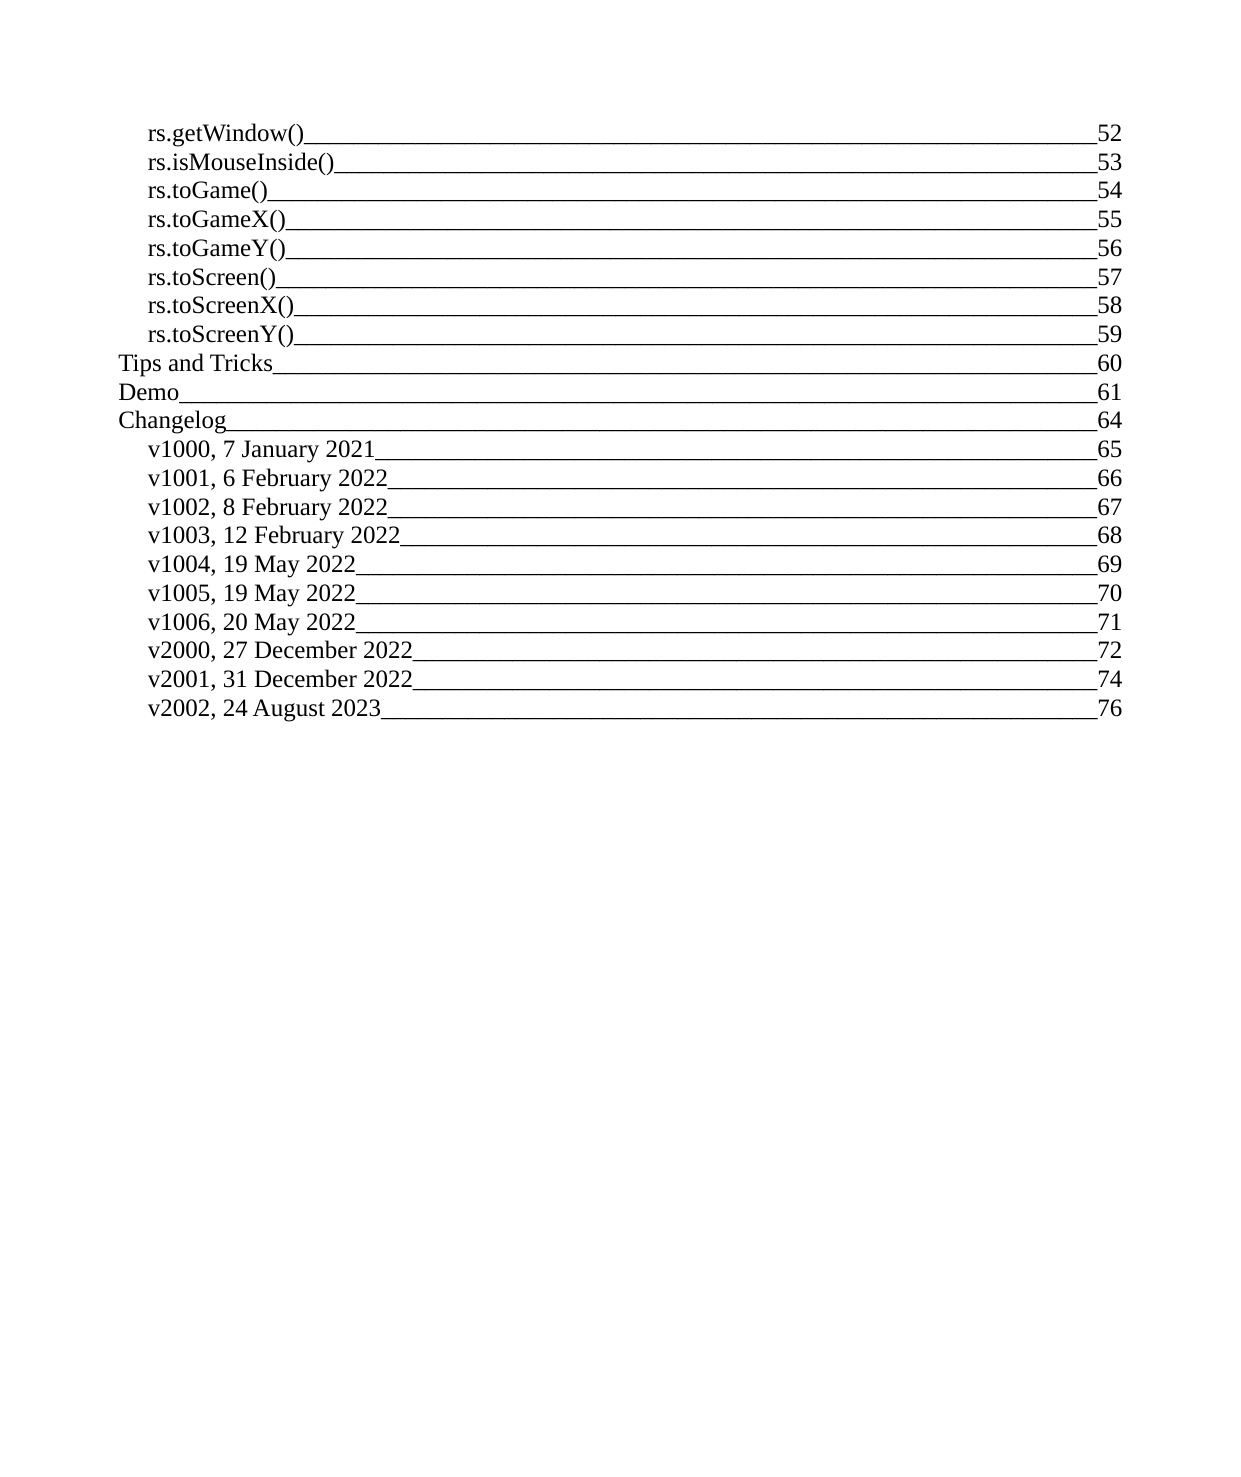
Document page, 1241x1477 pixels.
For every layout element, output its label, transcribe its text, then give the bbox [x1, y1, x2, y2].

text v2001, 31 December 2022 74 [148, 664, 1122, 693]
text rs.toGameX() 55 [148, 204, 1122, 233]
text Changelog 64 [118, 406, 1122, 434]
text rs.getWindow() 52 [148, 118, 1122, 147]
text v1005, 19 May 2022 70 [148, 578, 1122, 607]
text rs.isMouseInside() 53 [148, 147, 1122, 176]
text rs.toScreenY() 59 [148, 319, 1122, 348]
text rs.toGame() 54 [148, 176, 1122, 204]
text v2002, 24 August 2023 76 [148, 693, 1122, 722]
text Tips and Tricks 60 [118, 348, 1122, 377]
text rs.toScreen() 57 [148, 262, 1122, 291]
text rs.toScreenX() 58 [148, 291, 1122, 319]
text v1000, 7 January 2021 65 [148, 434, 1122, 463]
text v1002, 8 February 2022 67 [148, 492, 1122, 521]
text v1003, 12 February 2022 68 [148, 521, 1122, 549]
text rs.toGameY() 56 [148, 233, 1122, 262]
text v1006, 20 May 2022 71 [148, 607, 1122, 636]
text Demo 61 [118, 377, 1122, 406]
text v2000, 27 December 2022 72 [148, 636, 1122, 664]
text v1004, 19 May 2022 69 [148, 549, 1122, 578]
text v1001, 6 February 2022 66 [148, 463, 1122, 492]
